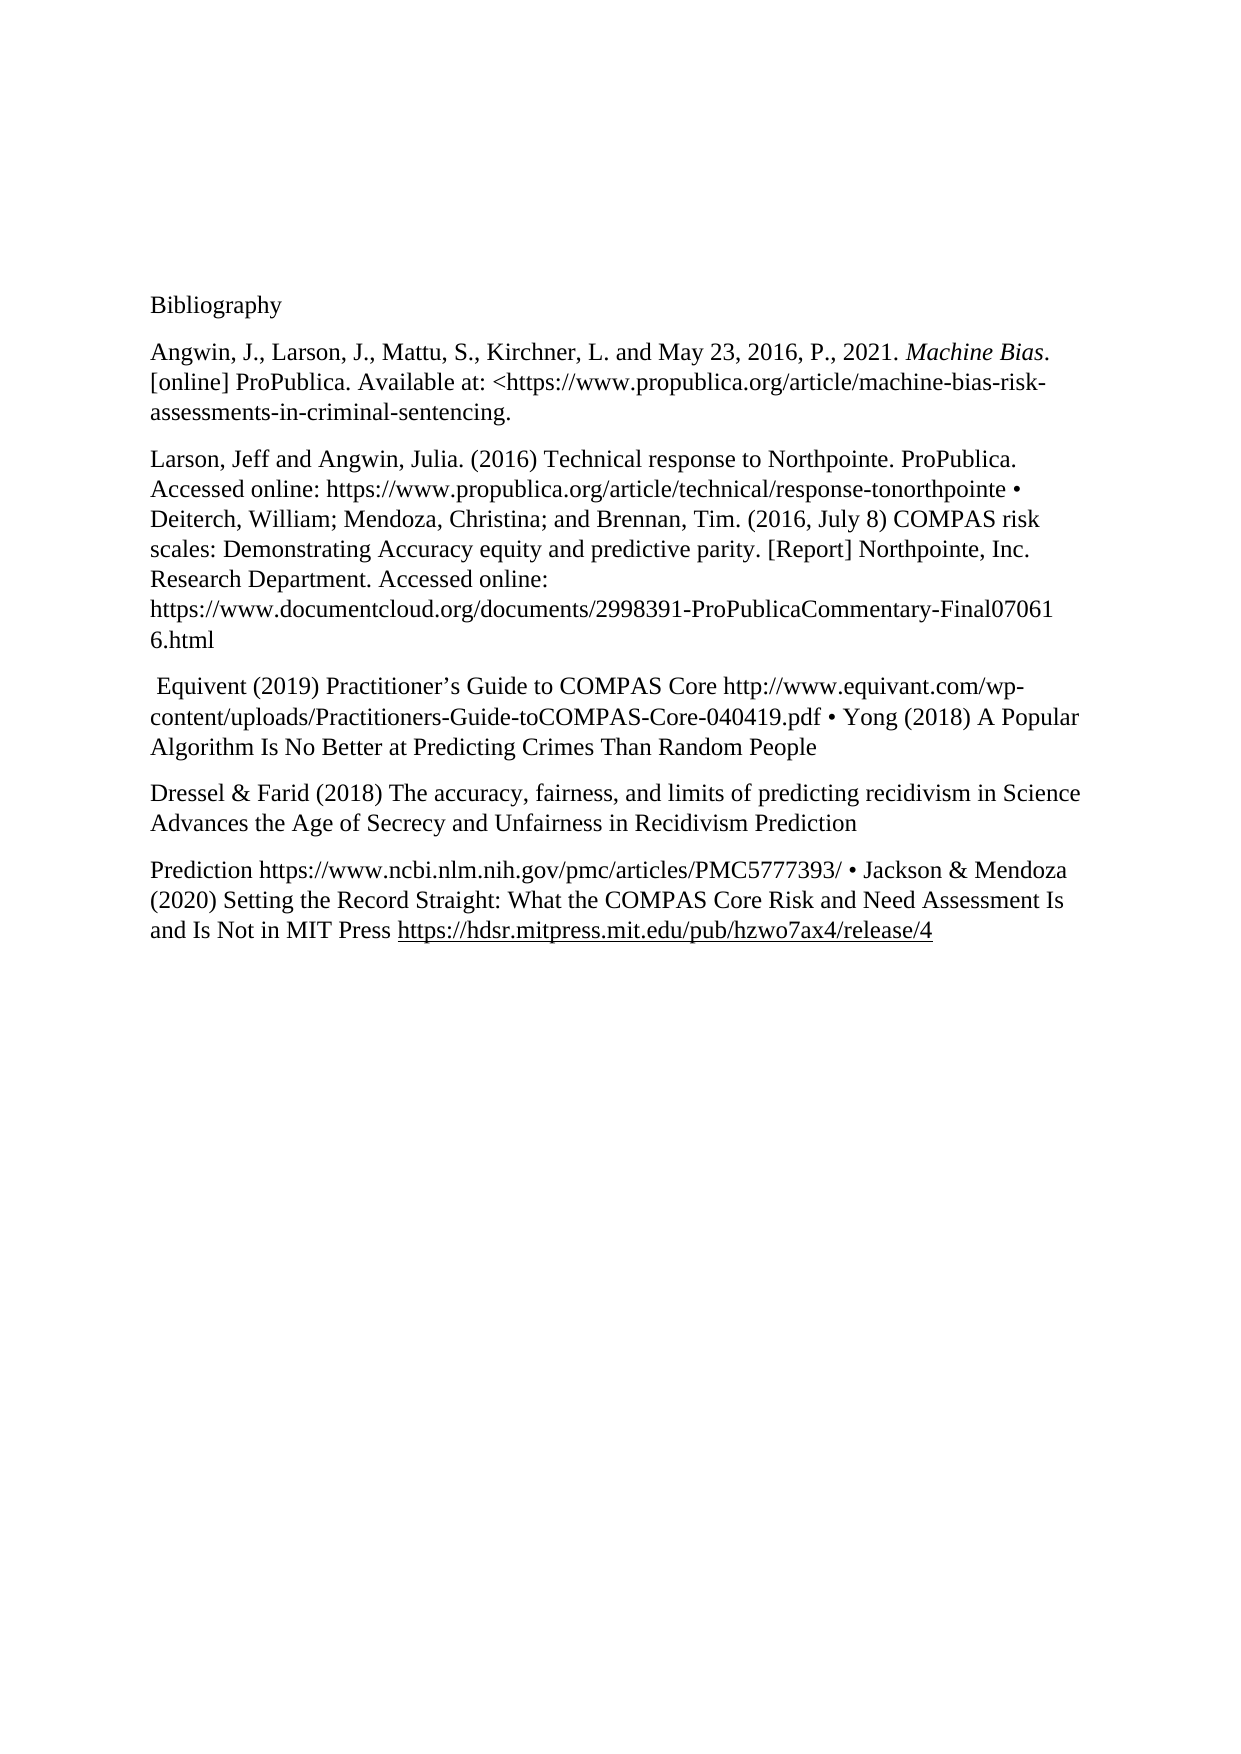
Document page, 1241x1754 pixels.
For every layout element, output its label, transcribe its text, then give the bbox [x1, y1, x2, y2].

text Dressel & Farid (2018) The accuracy, fairness, and limits of predicting recidivism in Science Advances the Age of Secrecy and Unfairness in Recidivism Prediction [150, 778, 1090, 837]
text Equivent (2019) Practitioner’s Guide to COMPAS Core http://www.equivant.com/wp-content/uploads/Practitioners-Guide-toCOMPAS-Core-040419.pdf • Yong (2018) A Popular Algorithm Is No Better at Predicting Crimes Than Random People [150, 671, 1090, 760]
text Larson, Jeff and Angwin, Julia. (2016) Technical response to Northpointe. ProPublica. Accessed online: https://www.propublica.org/article/technical/response-tonorthpointe • Deiterch, William; Mendoza, Christina; and Brennan, Tim. (2016, July 8) COMPAS risk scales: Demonstrating Accuracy equity and predictive parity. [Report] Northpointe, Inc. Research Department. Accessed online: https://www.documentcloud.org/documents/2998391-ProPublicaCommentary-Final07061 6.html [150, 444, 1090, 653]
text Bibliography [150, 290, 1090, 319]
text Angwin, J., Larson, J., Mattu, S., Kirchner, L. and May 23, 2016, P., 2021. Machine Bias. [online] ProPublica. Available at: <https://www.propublica.org/article/machine-bias-risk-assessments-in-criminal-sentencing. [150, 337, 1090, 426]
text Prediction https://www.ncbi.nlm.nih.gov/pmc/articles/PMC5777393/ • Jackson & Mendoza (2020) Setting the Record Straight: What the COMPAS Core Risk and Need Assessment Is and Is Not in MIT Press https://hdsr.mitpress.mit.edu/pub/hzwo7ax4/release/4 [150, 855, 1090, 944]
